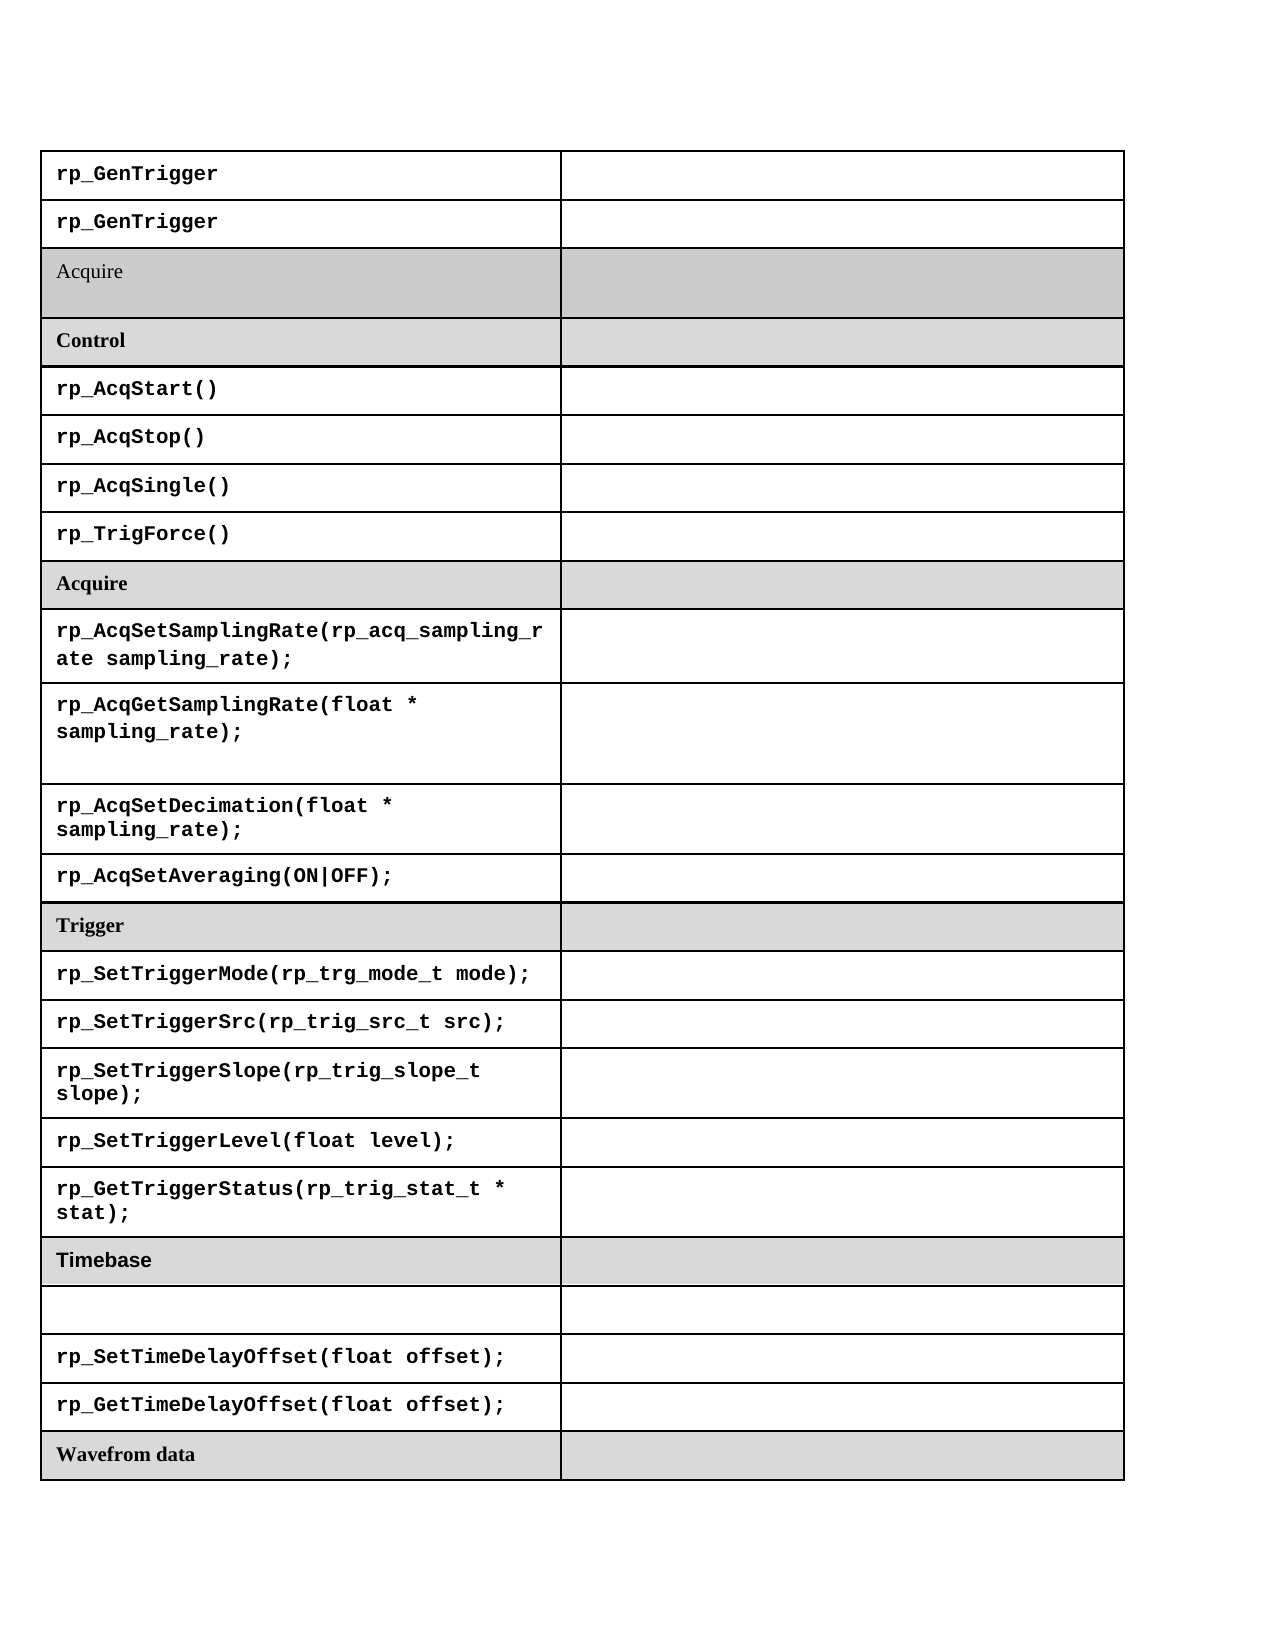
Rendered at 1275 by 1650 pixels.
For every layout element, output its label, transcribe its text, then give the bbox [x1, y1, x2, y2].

table_cell [562, 1168, 1123, 1236]
table_cell [562, 904, 1123, 950]
table_cell Acquire [42, 562, 560, 608]
table_cell rp_AcqStart() [42, 368, 560, 414]
table_cell rp_SetTriggerSlope(rp_trig_slope_t slope); [42, 1049, 560, 1117]
table_cell [562, 152, 1123, 198]
table_cell rp_SetTriggerSrc(rp_trig_src_t src); [42, 1001, 560, 1047]
table_cell rp_AcqSetAveraging(ON|OFF); [42, 855, 560, 901]
table_cell rp_AcqStop() [42, 416, 560, 462]
table_cell [562, 952, 1123, 998]
table_cell [562, 465, 1123, 511]
table_cell [562, 610, 1123, 682]
table_cell [562, 785, 1123, 853]
table_cell Wavefrom data [42, 1432, 560, 1479]
table_cell rp_GenTrigger [42, 152, 560, 198]
table_cell [562, 855, 1123, 901]
table_cell Acquire [42, 249, 560, 317]
table_cell rp_AcqSetDecimation(float * sampling_rate); [42, 785, 560, 853]
table_cell Timebase [42, 1238, 560, 1284]
table_cell [562, 201, 1123, 247]
table_cell [562, 368, 1123, 414]
table_cell [562, 1335, 1123, 1382]
table_cell [562, 1384, 1123, 1430]
table_cell rp_AcqSetSamplingRate(rp_acq_sampling_rate sampling_rate); [42, 610, 560, 682]
table_cell rp_SetTriggerMode(rp_trg_mode_t mode); [42, 952, 560, 998]
table_cell rp_AcqGetSamplingRate(float * sampling_rate); [42, 684, 560, 783]
table_cell rp_AcqSingle() [42, 465, 560, 511]
table_cell [562, 1049, 1123, 1117]
table_cell [562, 1001, 1123, 1047]
table_cell rp_GenTrigger [42, 201, 560, 247]
table_cell [562, 416, 1123, 462]
table_cell [562, 1238, 1123, 1284]
table_cell [562, 319, 1123, 365]
table_cell [562, 513, 1123, 559]
table_cell [562, 684, 1123, 783]
table_cell Trigger [42, 904, 560, 950]
table_cell [562, 1287, 1123, 1333]
table_cell [562, 1119, 1123, 1166]
table_cell rp_SetTimeDelayOffset(float offset); [42, 1335, 560, 1382]
table_cell rp_GetTimeDelayOffset(float offset); [42, 1384, 560, 1430]
table_cell rp_TrigForce() [42, 513, 560, 559]
table_cell rp_SetTriggerLevel(float level); [42, 1119, 560, 1166]
table_cell [562, 1432, 1123, 1479]
table_cell [562, 562, 1123, 608]
table_cell Control [42, 319, 560, 365]
table_cell [562, 249, 1123, 317]
table_cell [42, 1287, 560, 1333]
table_cell rp_GetTriggerStatus(rp_trig_stat_t * stat); [42, 1168, 560, 1236]
